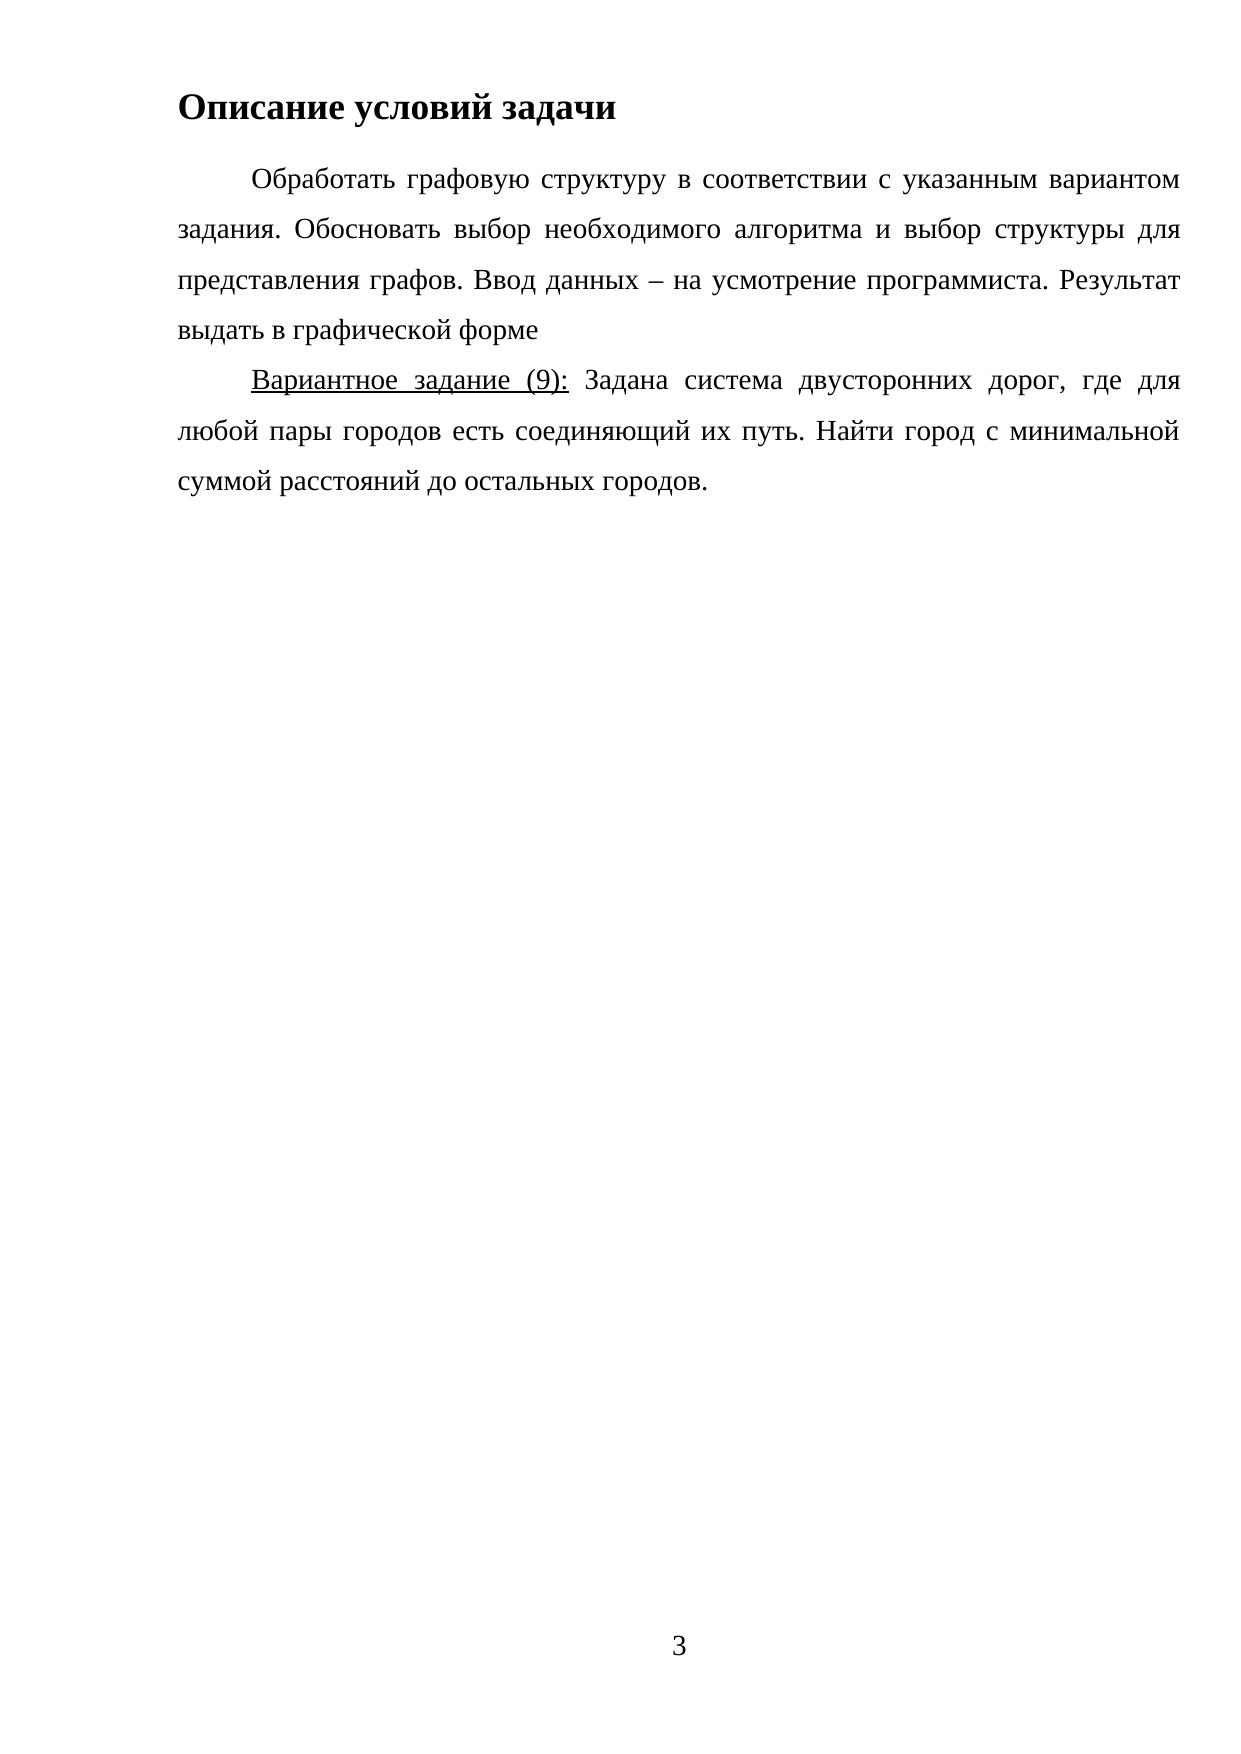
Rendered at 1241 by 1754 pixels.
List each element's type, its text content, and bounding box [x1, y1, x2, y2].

subtitle Описание условий задачи [177, 84, 1181, 127]
text Вариантное задание (9): Задана система двусторонних дорог, где для любой пары городов есть соединяющий их путь. Найти город с минимальной суммой расстояний до остальных городов. [177, 362, 1181, 497]
text Обработать графовую структуру в соответствии с указанным вариантом задания. Обосновать выбор необходимого алгоритма и выбор структуры для представления графов. Ввод данных – на усмотрение программиста. Результат выдать в графической форме [177, 161, 1181, 346]
